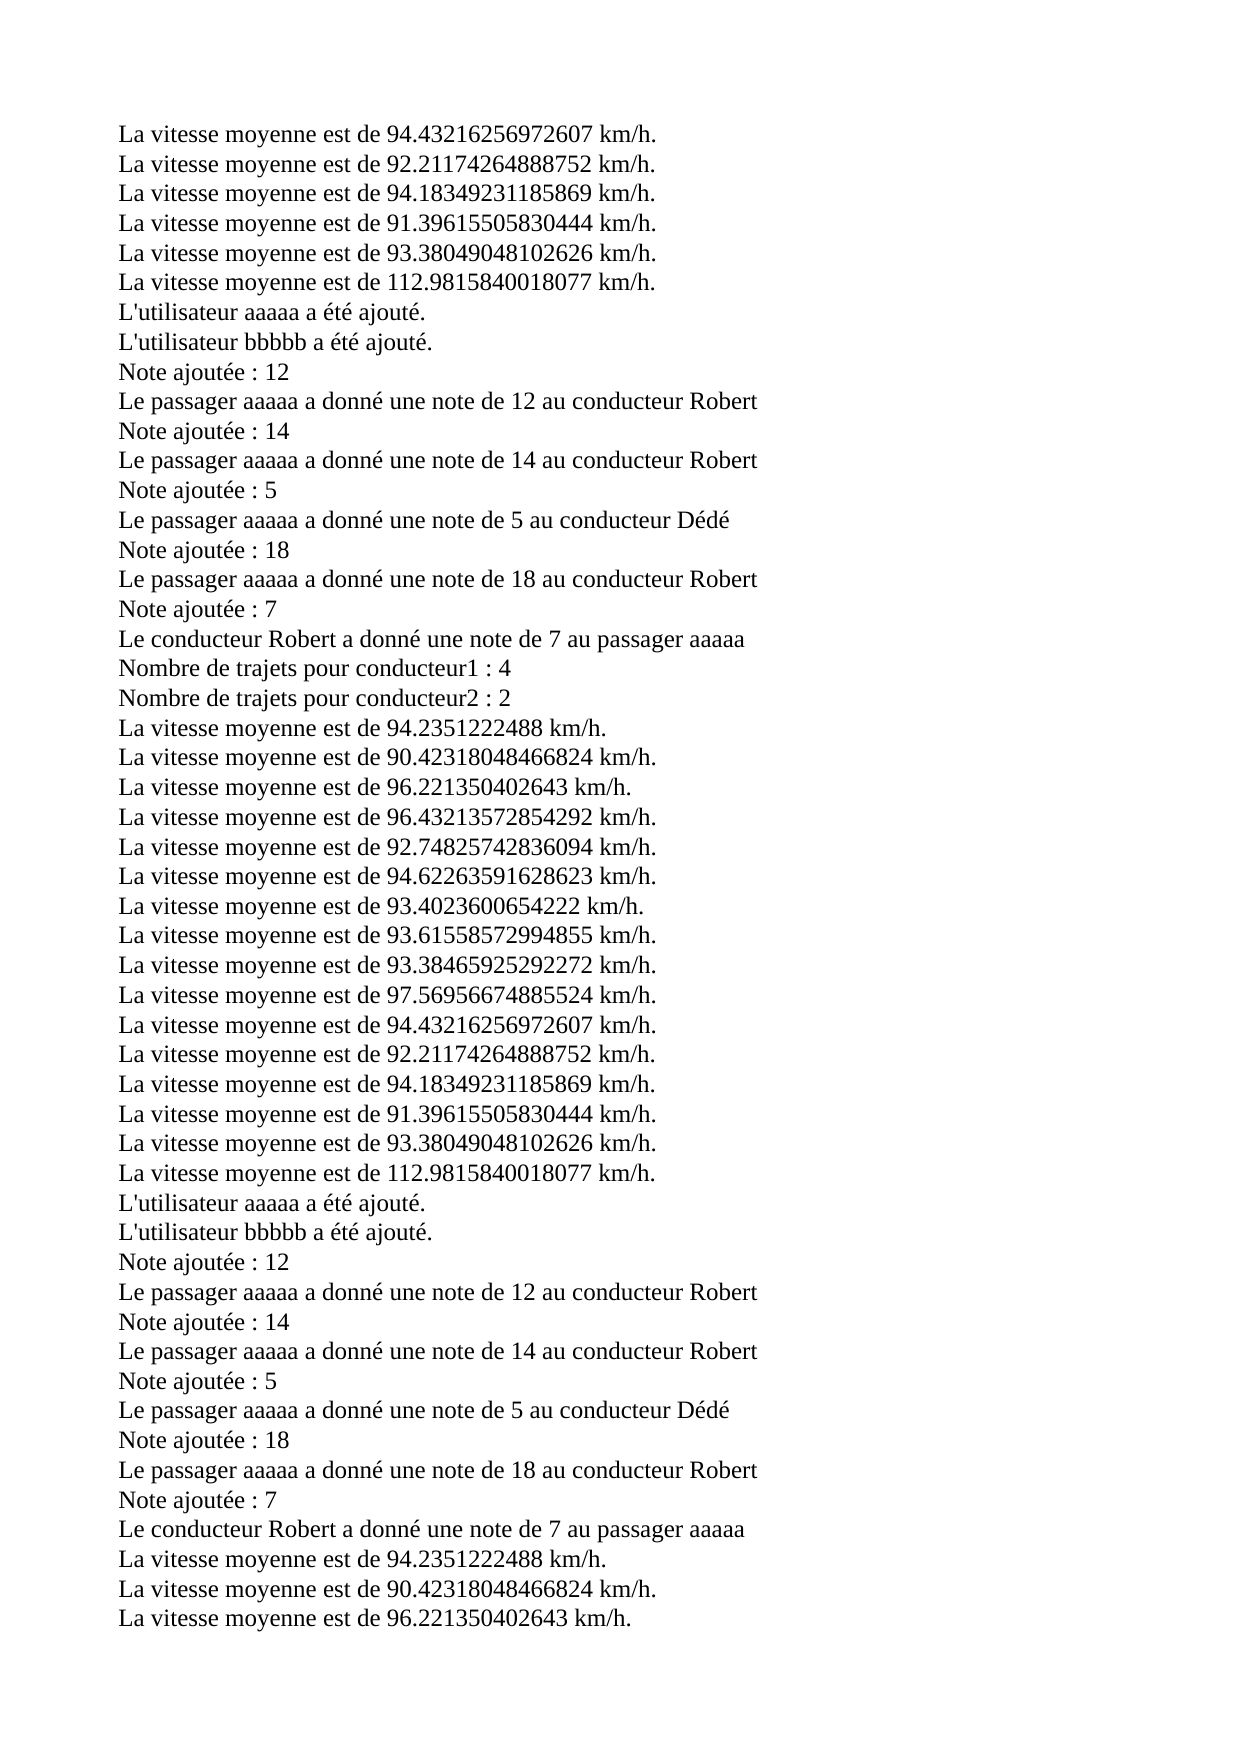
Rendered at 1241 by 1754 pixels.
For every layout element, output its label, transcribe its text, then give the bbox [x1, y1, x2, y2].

text La vitesse moyenne est de 92.74825742836094 km/h. [118, 831, 1122, 860]
text Le conducteur Robert a donné une note de 7 au passager aaaaa [118, 1513, 1122, 1543]
text Nombre de trajets pour conducteur1 : 4 [118, 652, 1122, 682]
text La vitesse moyenne est de 94.18349231185869 km/h. [118, 177, 1122, 207]
text Le passager aaaaa a donné une note de 18 au conducteur Robert [118, 1454, 1122, 1484]
text L'utilisateur aaaaa a été ajouté. [118, 296, 1122, 326]
text La vitesse moyenne est de 93.61558572994855 km/h. [118, 920, 1122, 949]
text Le passager aaaaa a donné une note de 18 au conducteur Robert [118, 563, 1122, 593]
text La vitesse moyenne est de 91.39615505830444 km/h. [118, 207, 1122, 237]
text La vitesse moyenne est de 91.39615505830444 km/h. [118, 1098, 1122, 1127]
text La vitesse moyenne est de 93.38049048102626 km/h. [118, 237, 1122, 267]
text La vitesse moyenne est de 94.43216256972607 km/h. [118, 1009, 1122, 1038]
text Note ajoutée : 14 [118, 415, 1122, 445]
text Le passager aaaaa a donné une note de 14 au conducteur Robert [118, 1335, 1122, 1365]
text Le passager aaaaa a donné une note de 5 au conducteur Dédé [118, 504, 1122, 534]
text L'utilisateur bbbbb a été ajouté. [118, 326, 1122, 356]
text La vitesse moyenne est de 93.4023600654222 km/h. [118, 890, 1122, 920]
text La vitesse moyenne est de 97.56956674885524 km/h. [118, 979, 1122, 1009]
text Le passager aaaaa a donné une note de 12 au conducteur Robert [118, 1276, 1122, 1306]
text Note ajoutée : 18 [118, 1424, 1122, 1454]
text La vitesse moyenne est de 96.221350402643 km/h. [118, 1602, 1122, 1632]
text La vitesse moyenne est de 93.38049048102626 km/h. [118, 1127, 1122, 1157]
text Le conducteur Robert a donné une note de 7 au passager aaaaa [118, 623, 1122, 652]
text Le passager aaaaa a donné une note de 12 au conducteur Robert [118, 385, 1122, 415]
text Note ajoutée : 5 [118, 1365, 1122, 1395]
text Note ajoutée : 12 [118, 1246, 1122, 1276]
text La vitesse moyenne est de 96.221350402643 km/h. [118, 771, 1122, 801]
text Note ajoutée : 7 [118, 593, 1122, 623]
text La vitesse moyenne est de 94.2351222488 km/h. [118, 712, 1122, 742]
text La vitesse moyenne est de 90.42318048466824 km/h. [118, 1573, 1122, 1602]
text La vitesse moyenne est de 94.62263591628623 km/h. [118, 860, 1122, 890]
text Note ajoutée : 18 [118, 534, 1122, 563]
text La vitesse moyenne est de 92.21174264888752 km/h. [118, 1038, 1122, 1068]
text La vitesse moyenne est de 94.18349231185869 km/h. [118, 1068, 1122, 1098]
text Note ajoutée : 7 [118, 1484, 1122, 1513]
text La vitesse moyenne est de 94.43216256972607 km/h. [118, 118, 1122, 148]
text La vitesse moyenne est de 94.2351222488 km/h. [118, 1543, 1122, 1573]
text Note ajoutée : 5 [118, 474, 1122, 504]
text La vitesse moyenne est de 112.9815840018077 km/h. [118, 1157, 1122, 1187]
text Note ajoutée : 14 [118, 1306, 1122, 1335]
text La vitesse moyenne est de 112.9815840018077 km/h. [118, 267, 1122, 296]
text La vitesse moyenne est de 96.43213572854292 km/h. [118, 801, 1122, 831]
text La vitesse moyenne est de 90.42318048466824 km/h. [118, 742, 1122, 771]
text Note ajoutée : 12 [118, 356, 1122, 385]
text Nombre de trajets pour conducteur2 : 2 [118, 682, 1122, 712]
text Le passager aaaaa a donné une note de 14 au conducteur Robert [118, 445, 1122, 474]
text Le passager aaaaa a donné une note de 5 au conducteur Dédé [118, 1395, 1122, 1424]
text L'utilisateur aaaaa a été ajouté. [118, 1187, 1122, 1217]
text L'utilisateur bbbbb a été ajouté. [118, 1217, 1122, 1246]
text La vitesse moyenne est de 92.21174264888752 km/h. [118, 148, 1122, 177]
text La vitesse moyenne est de 93.38465925292272 km/h. [118, 949, 1122, 979]
